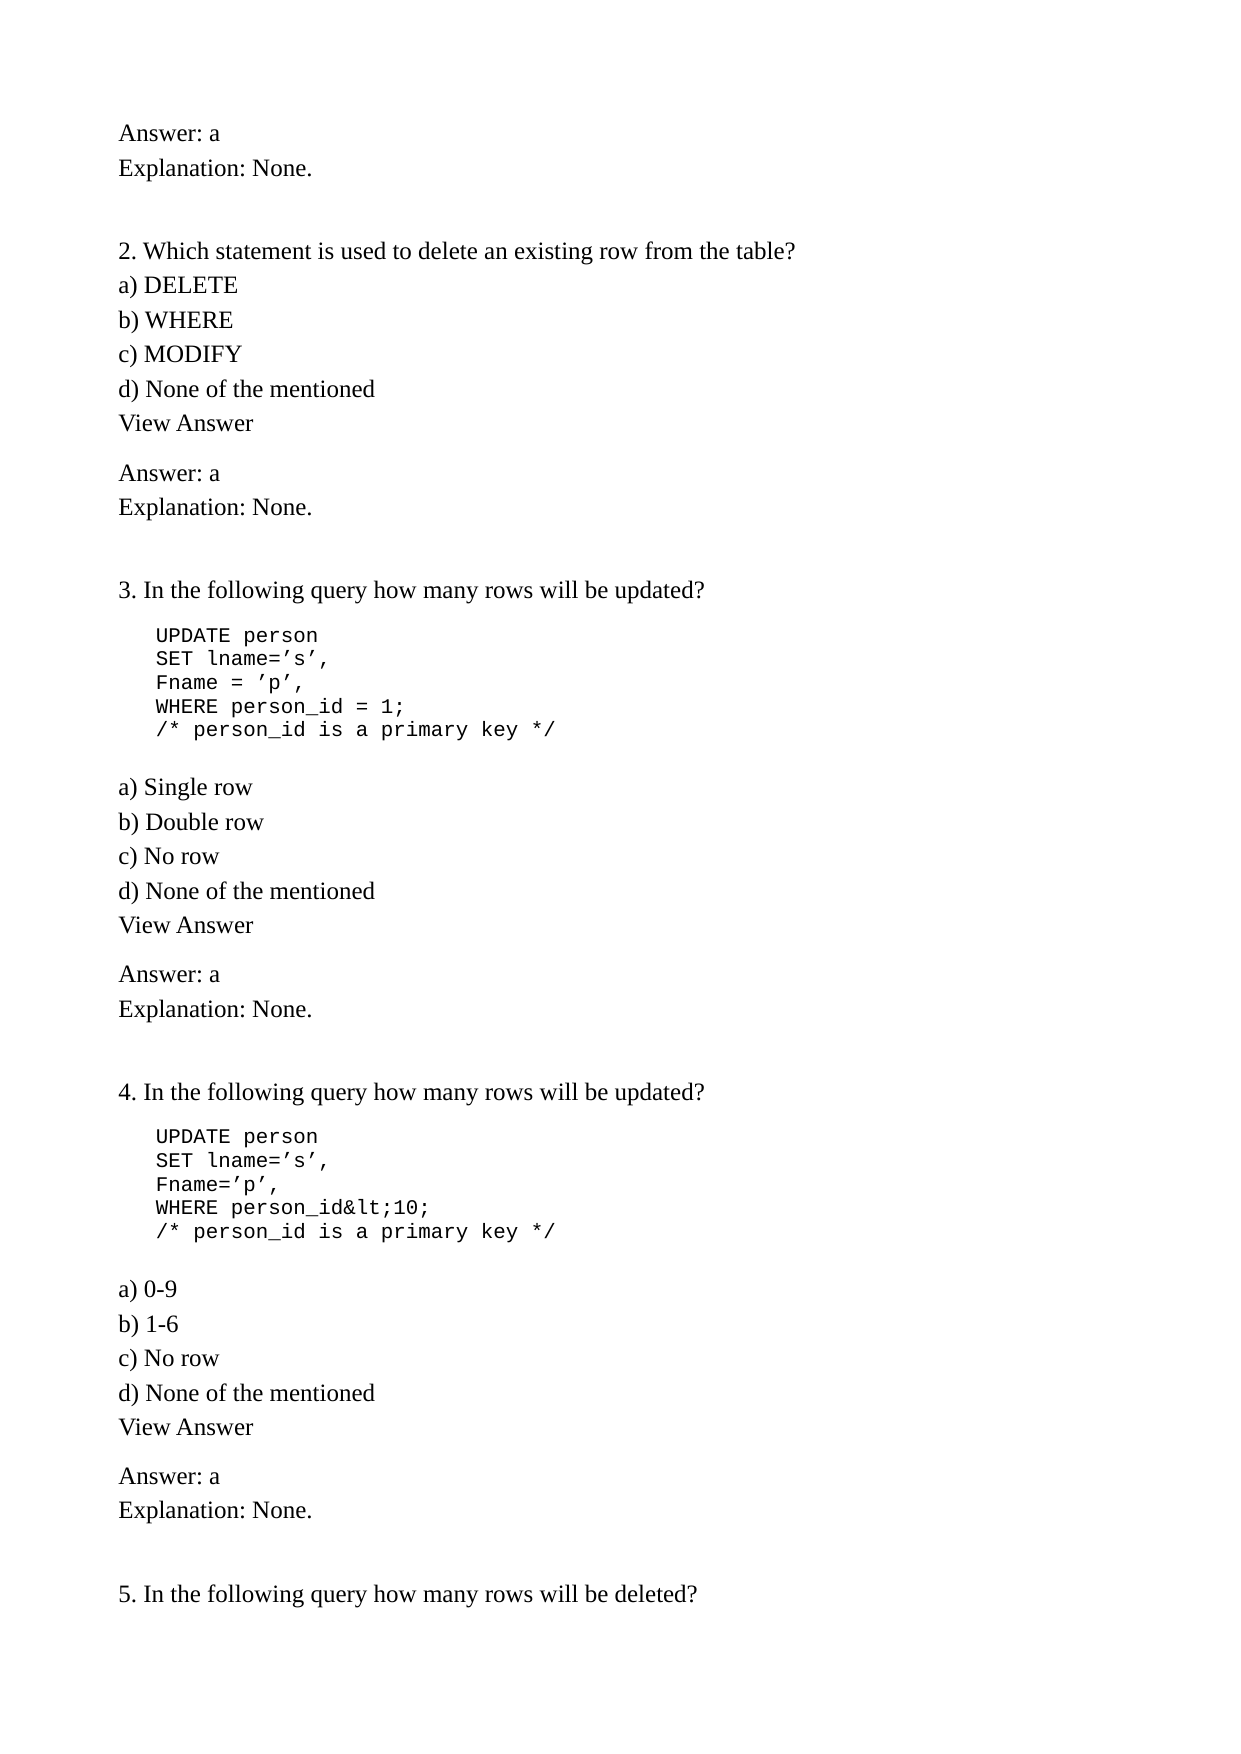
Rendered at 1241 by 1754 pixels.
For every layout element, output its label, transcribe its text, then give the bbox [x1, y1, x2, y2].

text a) 0-9 b) 1-6 c) No row d) None of the mentioned View Answer [118, 1274, 1122, 1441]
text /* person_id is a primary key */ [118, 719, 1122, 743]
text Fname = ’p’, [118, 672, 1122, 696]
text Answer: a Explanation: None. [118, 118, 1122, 216]
text Answer: a Explanation: None. [118, 458, 1122, 555]
text WHERE person_id&lt;10; [118, 1197, 1122, 1221]
text a) Single row b) Double row c) No row d) None of the mentioned View Answer [118, 772, 1122, 939]
text 4. In the following query how many rows will be updated? [118, 1077, 1122, 1106]
text WHERE person_id = 1; [118, 696, 1122, 719]
text Answer: a Explanation: None. [118, 1461, 1122, 1559]
text Fname=’p’, [118, 1174, 1122, 1197]
text /* person_id is a primary key */ [118, 1221, 1122, 1245]
text 2. Which statement is used to delete an existing row from the table? a) DELETE b) WHERE c) MODIFY d) None of the mentioned View Answer [118, 236, 1122, 437]
text SET lname=’s’, [118, 648, 1122, 672]
text Answer: a Explanation: None. [118, 959, 1122, 1057]
text UPDATE person [118, 1126, 1122, 1150]
text UPDATE person [118, 625, 1122, 648]
text 5. In the following query how many rows will be deleted? [118, 1579, 1122, 1608]
text 3. In the following query how many rows will be updated? [118, 576, 1122, 604]
text SET lname=’s’, [118, 1150, 1122, 1174]
